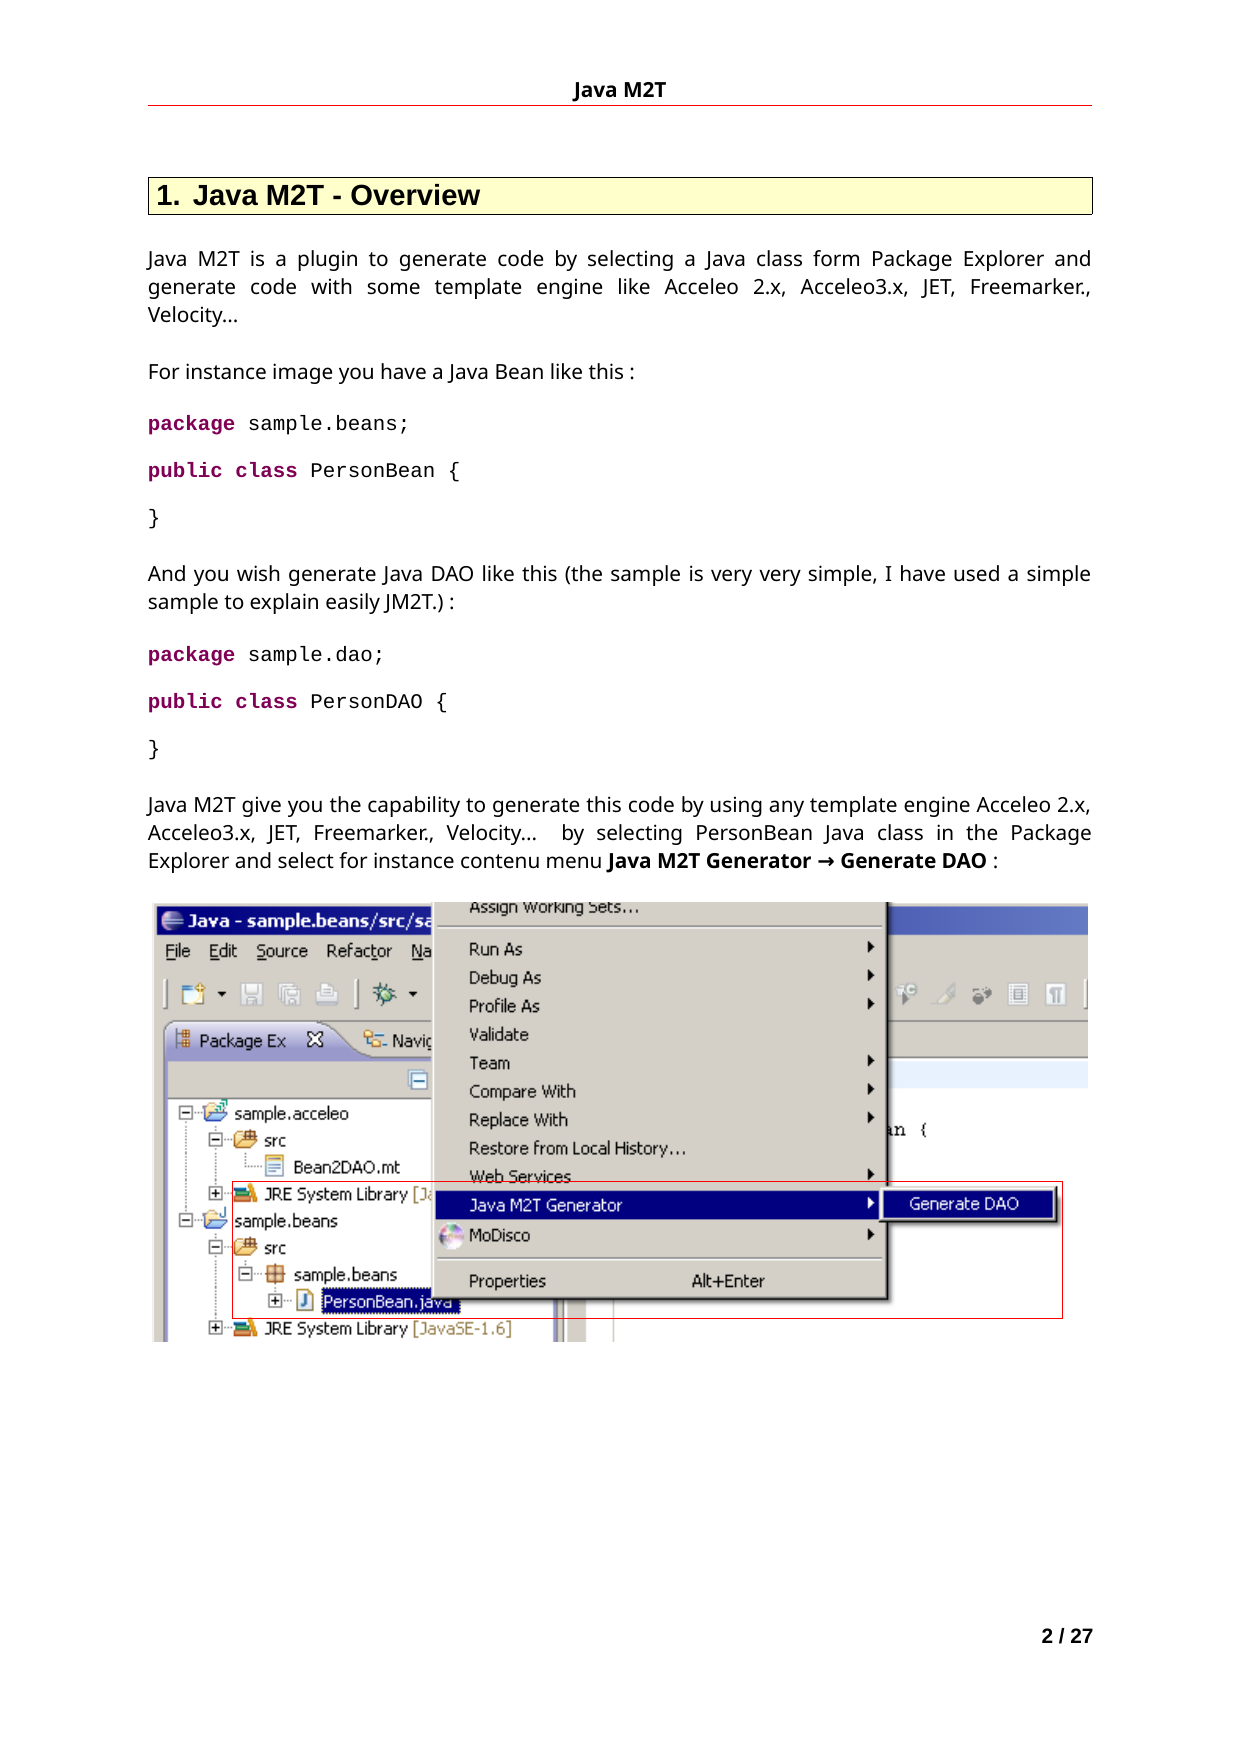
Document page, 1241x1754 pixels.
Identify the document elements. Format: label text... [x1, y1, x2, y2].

text Java M2T is a plugin to generate code by selecting a Java class form Package Explorer and generate code with some template engine like Acceleo 2.x, Acceleo3.x, JET, Freemarker., Velocity... [148, 244, 1092, 328]
text For instance image you have a Java Bean like this : [148, 357, 1092, 385]
text public class PersonDAO { [148, 691, 1092, 714]
text package sample.dao; [148, 644, 1092, 667]
text package sample.beans; [148, 413, 1092, 437]
text } [148, 738, 1092, 762]
text Java M2T give you the capability to generate this code by using any template engine Acceleo 2.x, Acceleo3.x, JET, Freemarker., Velocity... by selecting PersonBean Java class in the Package Explorer and select for instance contenu menu Java M2T Generator → Generate DAO : [148, 790, 1092, 874]
text } [148, 507, 1092, 531]
text And you wish generate Java DAO like this (the sample is very very simple, I have used a simple sample to explain easily JM2T.) : [148, 559, 1092, 616]
subtitle Java M2T - Overview [149, 178, 1092, 214]
text public class PersonBean { [148, 460, 1092, 484]
